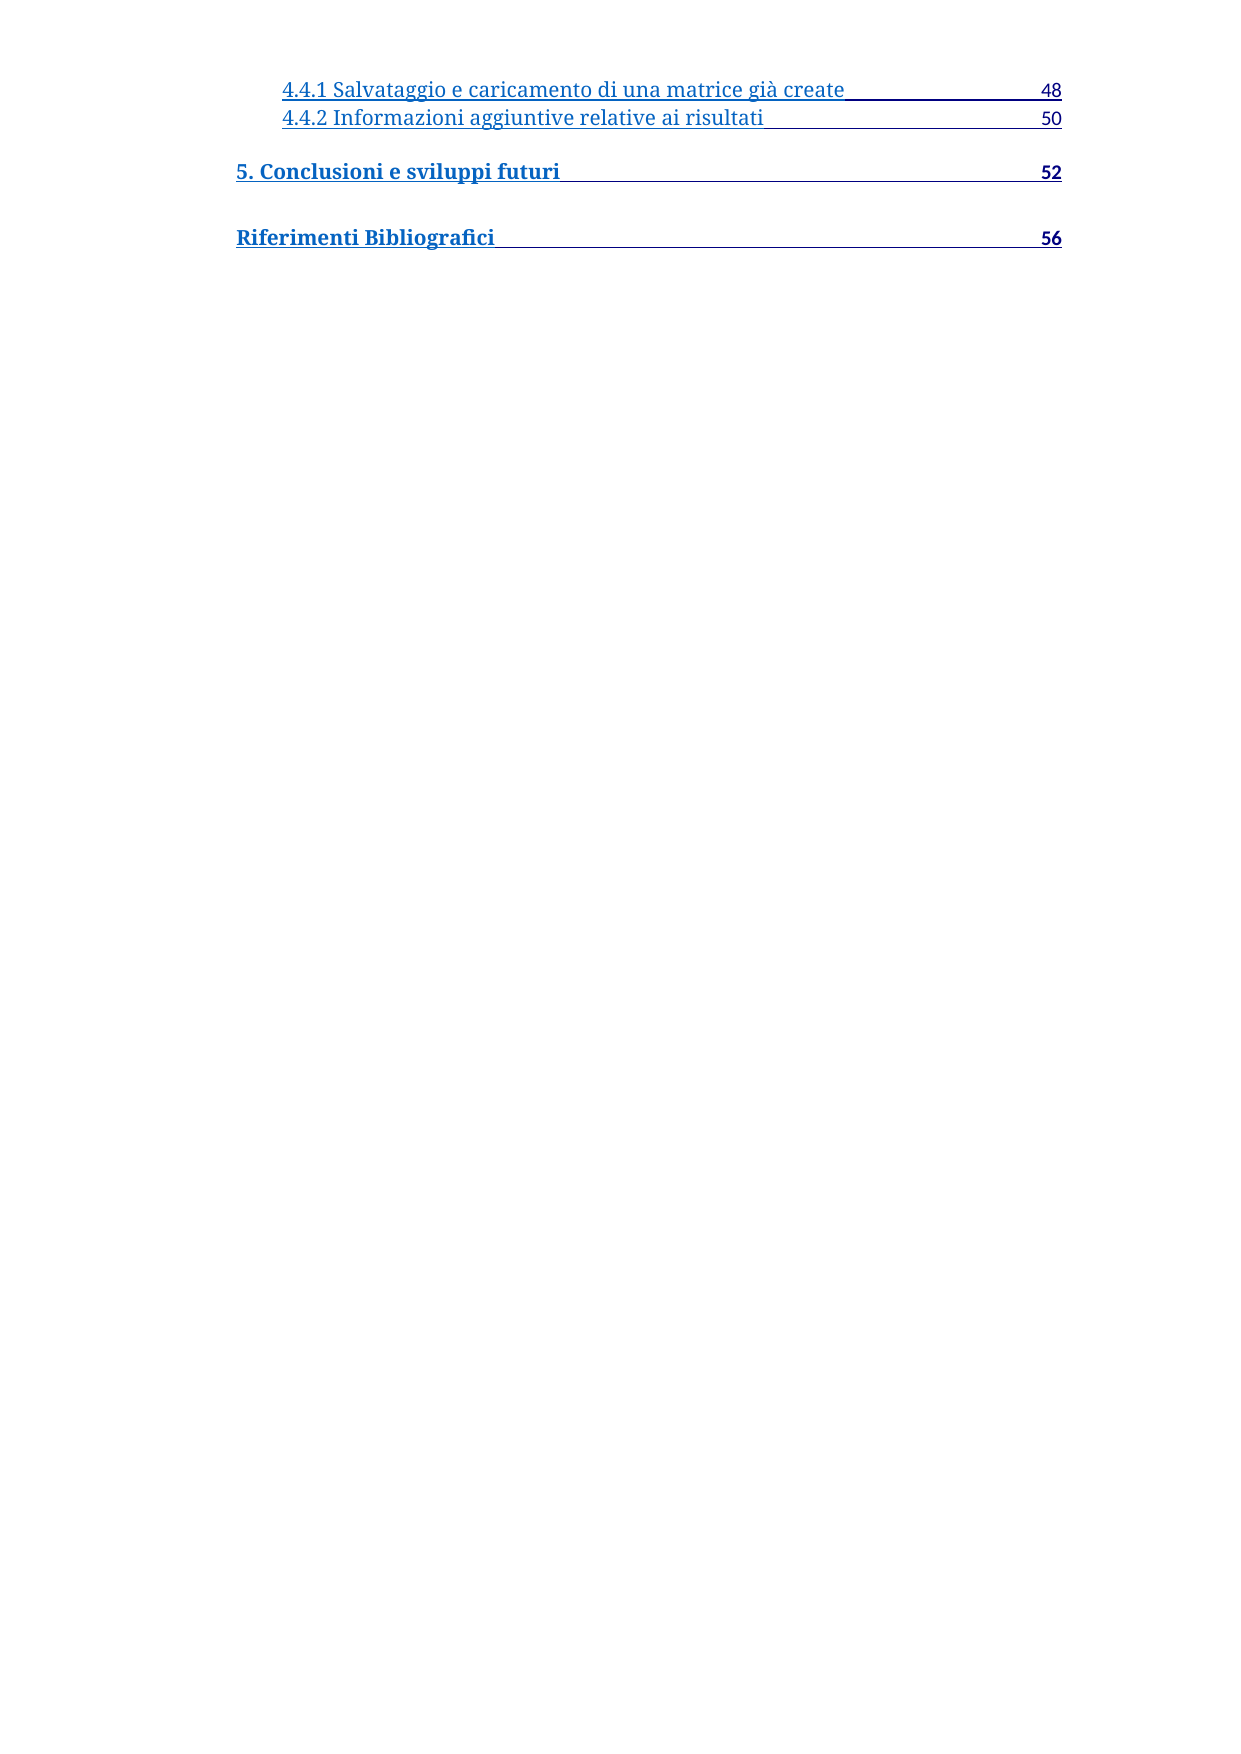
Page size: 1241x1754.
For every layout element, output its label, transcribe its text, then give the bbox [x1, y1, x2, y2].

text 4.4.1 Salvataggio e caricamento di una matrice già create 48 [282, 75, 1063, 103]
text 4.4.2 Informazioni aggiuntive relative ai risultati 50 [282, 103, 1063, 132]
text Riferimenti Bibliografici 56 [236, 223, 1063, 251]
text 5. Conclusioni e sviluppi futuri 52 [236, 157, 1063, 185]
